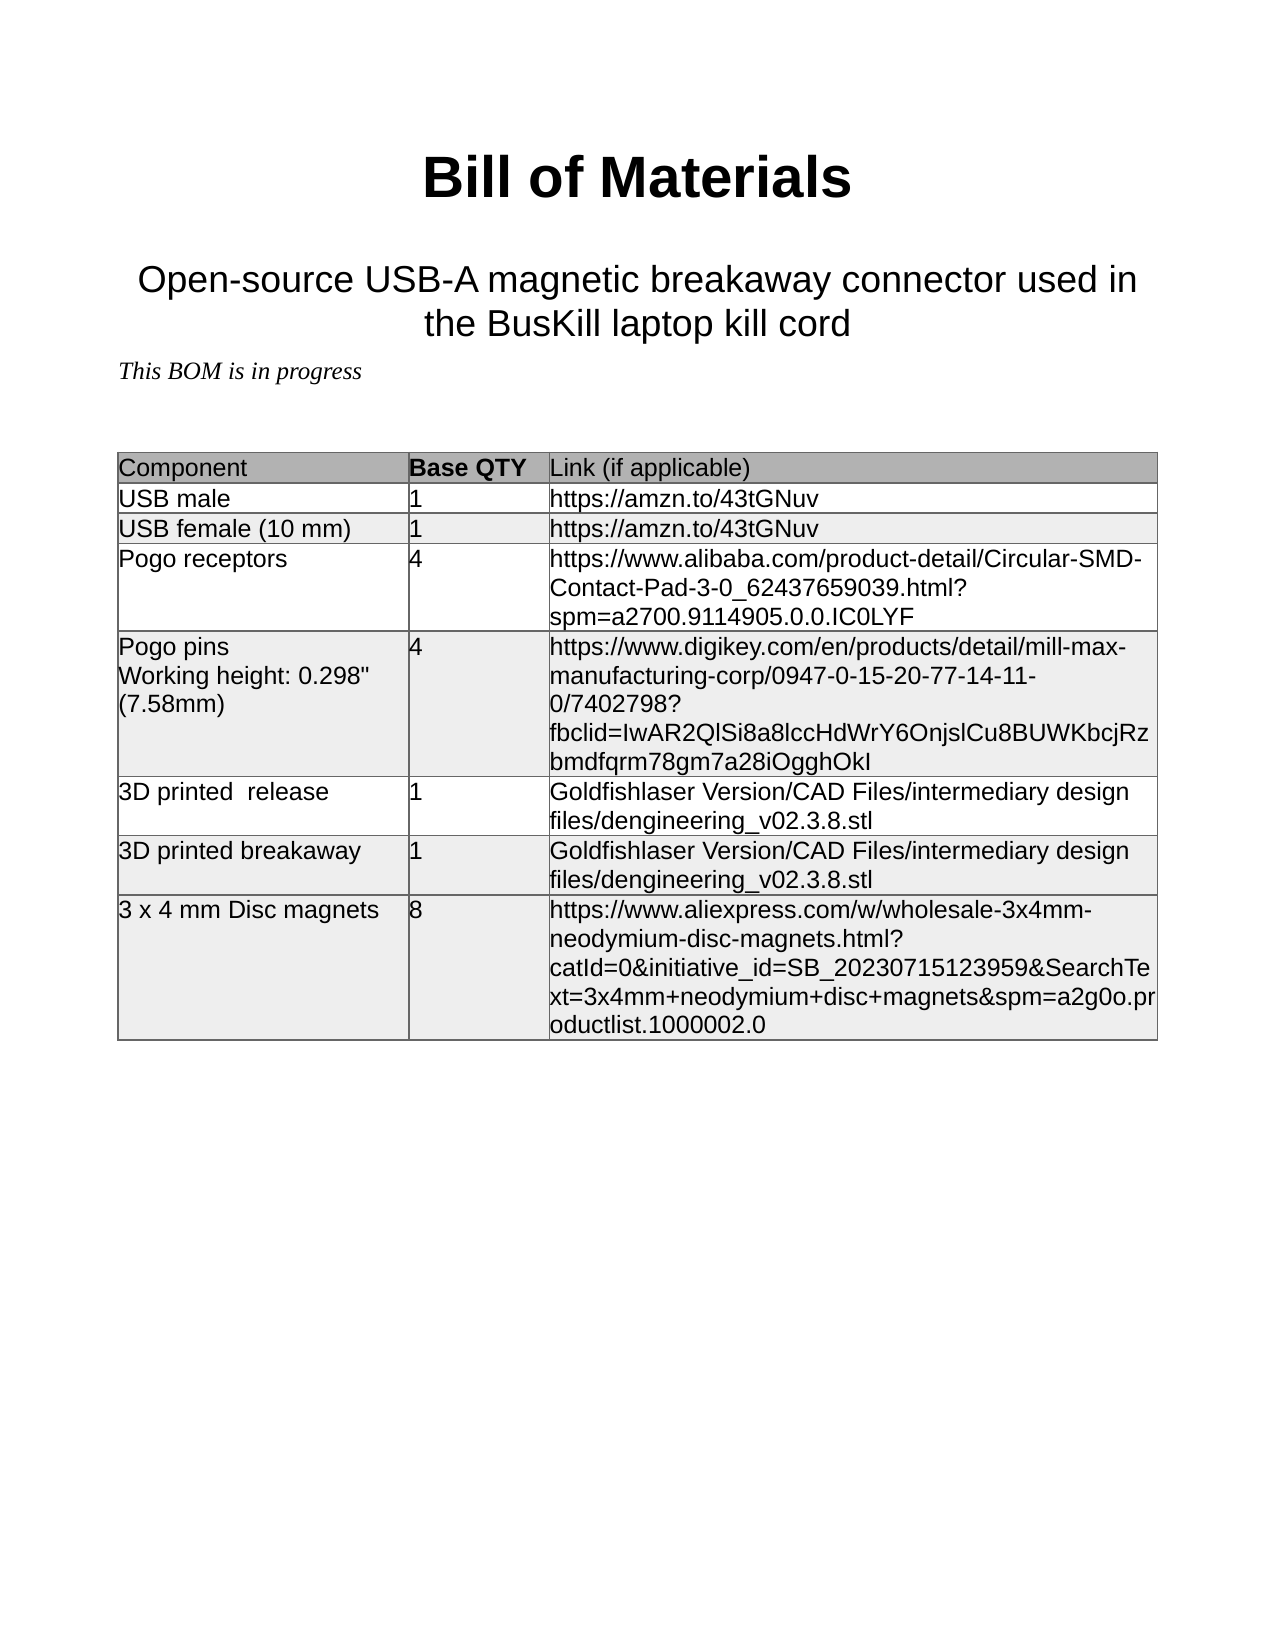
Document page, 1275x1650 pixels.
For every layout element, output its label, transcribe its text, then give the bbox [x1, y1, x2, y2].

table_cell https://www.digikey.com/en/products/detail/mill-max-manufacturing-corp/0947-0-15-20-77-14-11-0/7402798?fbclid=IwAR2QlSi8a8lccHdWrY6OnjslCu8BUWKbcjRzbmdfqrm78gm7a28iOgghOkI [550, 632, 1157, 776]
table_cell 1 [410, 514, 549, 543]
table_cell Goldfishlaser Version/CAD Files/intermediary design files/dengineering_v02.3.8.stl [550, 836, 1157, 894]
table_cell https://www.aliexpress.com/w/wholesale-3x4mm-neodymium-disc-magnets.html?catId=0&initiative_id=SB_20230715123959&SearchText=3x4mm+neodymium+disc+magnets&spm=a2g0o.productlist.1000002.0 [550, 896, 1157, 1039]
table_cell Pogo pins Working height: 0.298" (7.58mm) [119, 632, 408, 776]
table_cell USB male [119, 484, 408, 512]
table_header Component [119, 453, 408, 482]
table_cell 3D printed breakaway [119, 836, 408, 894]
table_cell Pogo receptors [119, 544, 408, 630]
table_header Base QTY [410, 453, 549, 482]
text This BOM is in progress [118, 356, 1157, 385]
table_cell 4 [410, 544, 549, 630]
table_cell 4 [410, 632, 549, 776]
table_cell 1 [410, 777, 549, 835]
subtitle Open-source USB-A magnetic breakaway connector used in the BusKill laptop kill cord [118, 258, 1157, 344]
table_header Link (if applicable) [550, 453, 1157, 482]
table_cell Goldfishlaser Version/CAD Files/intermediary design files/dengineering_v02.3.8.stl [550, 777, 1157, 835]
title Bill of Materials [118, 143, 1157, 210]
table_cell 1 [410, 484, 549, 512]
table_cell 3D printed release [119, 777, 408, 835]
table_cell 8 [410, 896, 549, 1039]
table_cell https://www.alibaba.com/product-detail/Circular-SMD-Contact-Pad-3-0_62437659039.html?spm=a2700.9114905.0.0.IC0LYF [550, 544, 1157, 630]
table_cell https://amzn.to/43tGNuv [550, 514, 1157, 543]
table_cell https://amzn.to/43tGNuv [550, 484, 1157, 512]
table_cell 1 [410, 836, 549, 894]
table_cell 3 x 4 mm Disc magnets [119, 896, 408, 1039]
table_cell USB female (10 mm) [119, 514, 408, 543]
